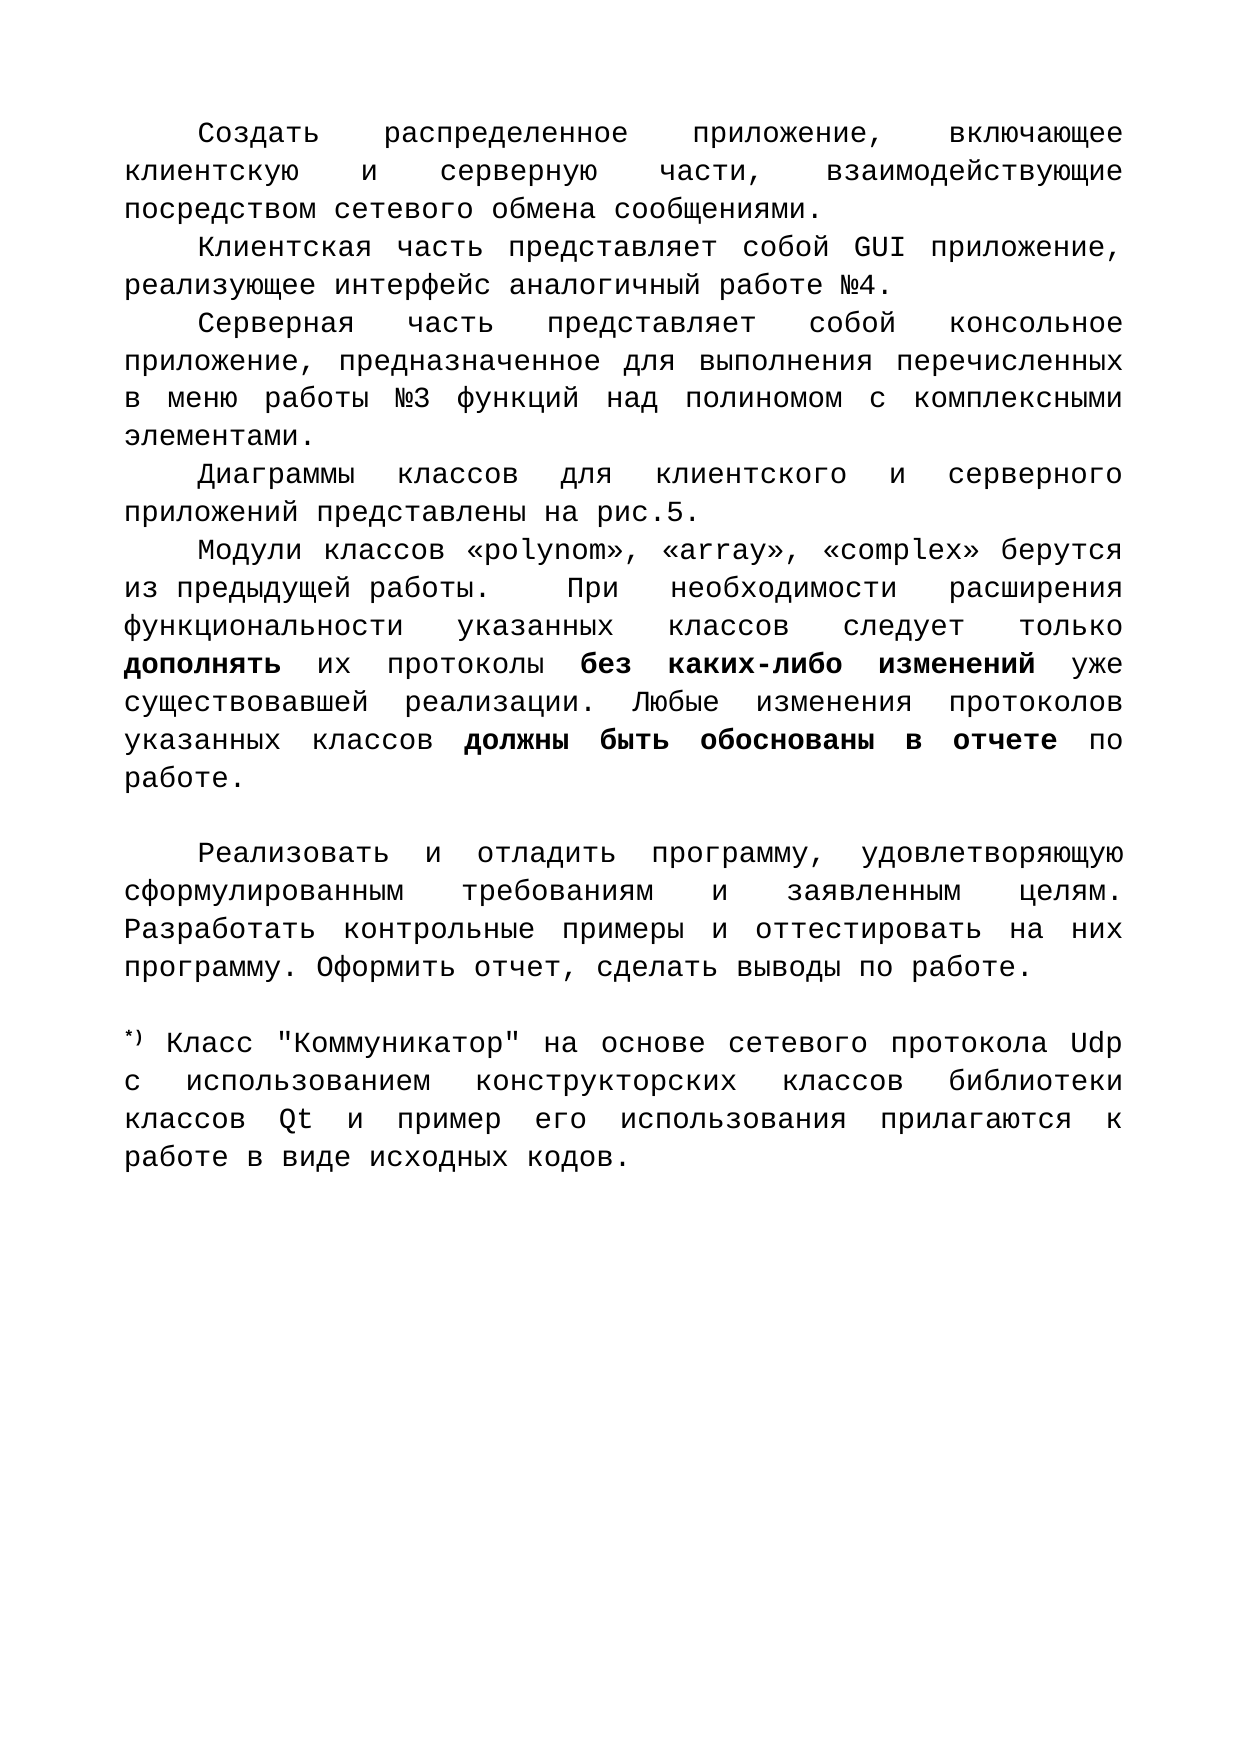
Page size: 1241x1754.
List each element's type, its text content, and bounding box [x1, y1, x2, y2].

text Серверная часть представляет собой консольное приложение, предназначенное для выполнения перечисленных в меню работы №3 функций над полиномом с комплексными элементами. [123, 308, 1123, 454]
text *) Класс "Коммуникатор" на основе сетевого протокола Udp с использованием конструкторских классов библиотеки классов Qt и пример его использования прилагаются к работе в виде исходных кодов. [123, 1028, 1123, 1175]
text Создать распределенное приложение, включающее клиентскую и серверную части, взаимодействующие посредством сетевого обмена сообщениями. [123, 118, 1123, 227]
text Клиентская часть представляет собой GUI приложение, реализующее интерфейс аналогичный работе №4. [123, 232, 1123, 303]
text Модули классов «polynom», «array», «complex» берутся из предыдущей работы. При необходимости расширения функциональности указанных классов следует только дополнять их протоколы без каких-либо изменений уже существовавшей реализации. Любые изменения протоколов указанных классов должны быть обоснованы в отчете по работе. [123, 535, 1123, 796]
text Диаграммы классов для клиентского и серверного приложений представлены на рис.5. [123, 459, 1123, 530]
text Реализовать и отладить программу, удовлетворяющую сформулированным требованиям и заявленным целям. Разработать контрольные примеры и оттестировать на них программу. Оформить отчет, сделать выводы по работе. [123, 838, 1123, 985]
